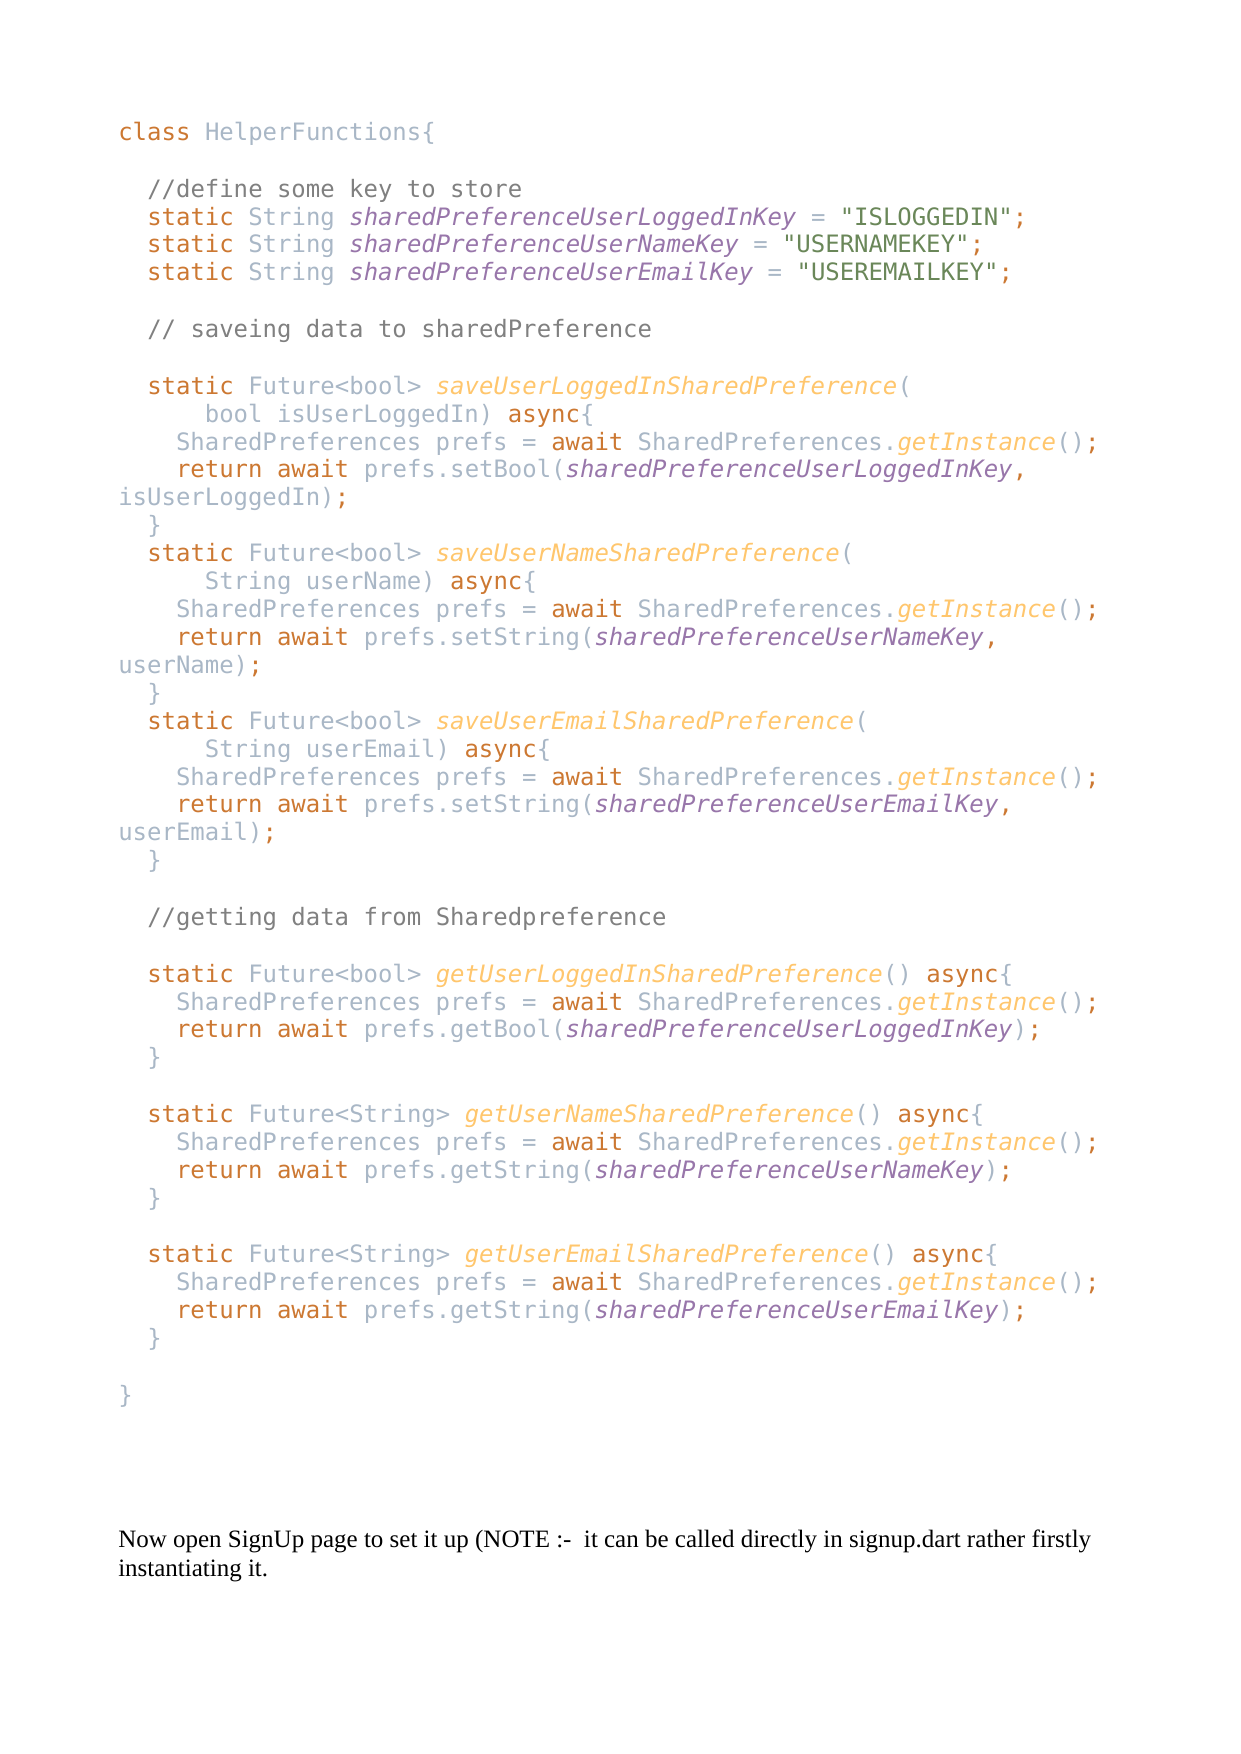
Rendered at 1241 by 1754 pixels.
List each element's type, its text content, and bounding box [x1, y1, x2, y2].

text Now open SignUp page to set it up (NOTE :- it can be called directly in signup.dart rather firstly instantiating it. [118, 1524, 1122, 1581]
text class HelperFunctions{ //define some key to store static String sharedPreferenceUserLoggedInKey = "ISLOGGEDIN"; static String sharedPreferenceUserNameKey = "USERNAMEKEY"; static String sharedPreferenceUserEmailKey = "USEREMAILKEY"; // saveing data to sharedPreference static Future<bool> saveUserLoggedInSharedPreference( bool isUserLoggedIn) async{ SharedPreferences prefs = await SharedPreferences.getInstance(); return await prefs.setBool(sharedPreferenceUserLoggedInKey, isUserLoggedIn); } static Future<bool> saveUserNameSharedPreference( String userName) async{ SharedPreferences prefs = await SharedPreferences.getInstance(); return await prefs.setString(sharedPreferenceUserNameKey, userName); } static Future<bool> saveUserEmailSharedPreference( String userEmail) async{ SharedPreferences prefs = await SharedPreferences.getInstance(); return await prefs.setString(sharedPreferenceUserEmailKey, userEmail); } //getting data from Sharedpreference static Future<bool> getUserLoggedInSharedPreference() async{ SharedPreferences prefs = await SharedPreferences.getInstance(); return await prefs.getBool(sharedPreferenceUserLoggedInKey); } static Future<String> getUserNameSharedPreference() async{ SharedPreferences prefs = await SharedPreferences.getInstance(); return await prefs.getString(sharedPreferenceUserNameKey); } static Future<String> getUserEmailSharedPreference() async{ SharedPreferences prefs = await SharedPreferences.getInstance(); return await prefs.getString(sharedPreferenceUserEmailKey); } } [118, 118, 1122, 1409]
